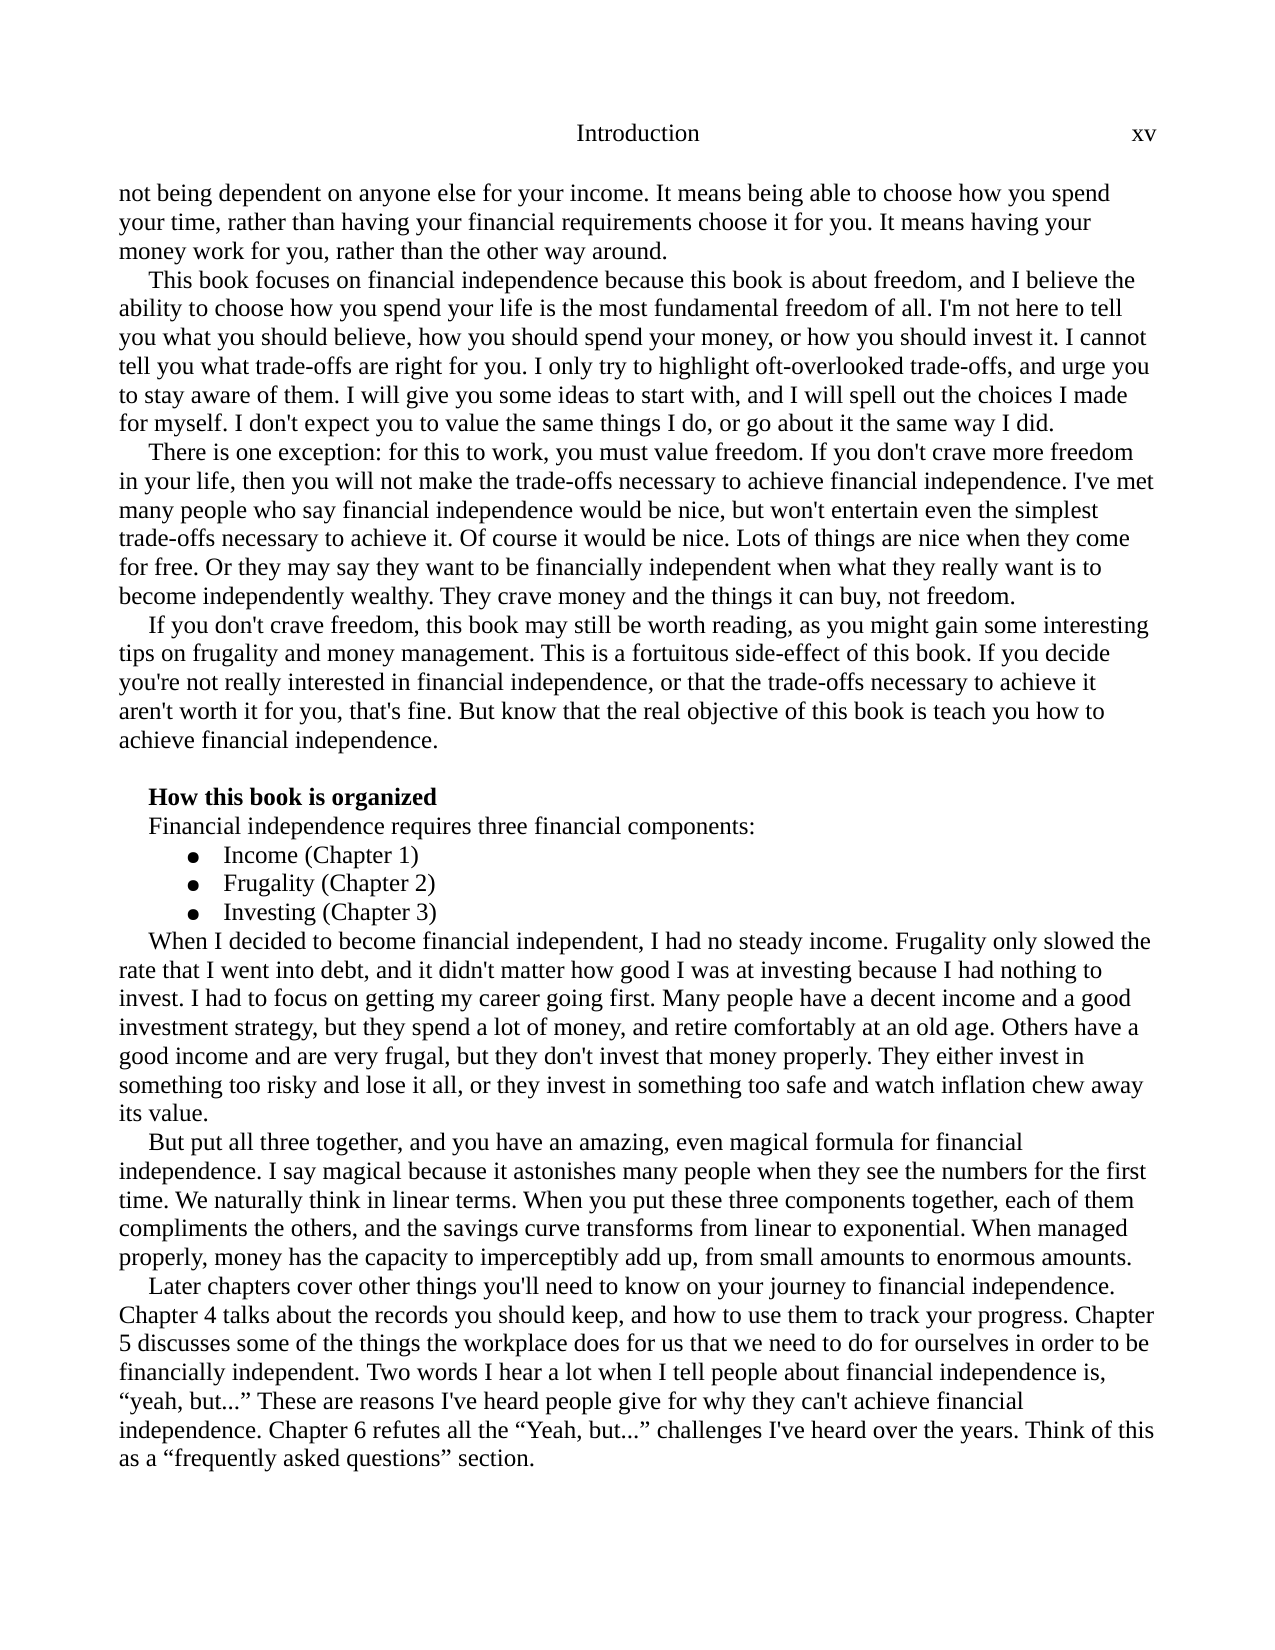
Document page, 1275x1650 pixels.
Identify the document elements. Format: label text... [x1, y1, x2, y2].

text not being dependent on anyone else for your income. It means being able to choose how you spend your time, rather than having your financial requirements choose it for you. It means having your money work for you, rather than the other way around. [118, 178, 1156, 265]
text This book focuses on financial independence because this book is about freedom, and I believe the ability to choose how you spend your life is the most fundamental freedom of all. I'm not here to tell you what you should believe, how you should spend your money, or how you should invest it. I cannot tell you what trade-offs are right for you. I only try to highlight oft-overlooked trade-offs, and urge you to stay aware of them. I will give you some ideas to start with, and I will spell out the choices I made for myself. I don't expect you to value the same things I do, or go about it the same way I did. [118, 265, 1156, 437]
list Frugality (Chapter 2) [156, 868, 1156, 897]
text But put all three together, and you have an amazing, even magical formula for financial independence. I say magical because it astonishes many people when they see the numbers for the first time. We naturally think in linear terms. When you put these three components together, each of them compliments the others, and the savings curve transforms from linear to exponential. When managed properly, money has the capacity to imperceptibly add up, from small amounts to enormous amounts. [118, 1127, 1156, 1271]
text How this book is organized [118, 782, 1156, 811]
list Investing (Chapter 3) [156, 897, 1156, 926]
text If you don't crave freedom, this book may still be worth reading, as you might gain some interesting tips on frugality and money management. This is a fortuitous side-effect of this book. If you decide you're not really interested in financial independence, or that the trade-offs necessary to achieve it aren't worth it for you, that's fine. But know that the real objective of this book is teach you how to achieve financial independence. [118, 610, 1156, 753]
text Later chapters cover other things you'll need to know on your journey to financial independence. Chapter 4 talks about the records you should keep, and how to use them to track your progress. Chapter 5 discusses some of the things the workplace does for us that we need to do for ourselves in order to be financially independent. Two words I hear a lot when I tell people about financial independence is, “yeah, but...” These are reasons I've heard people give for why they can't achieve financial independence. Chapter 6 refutes all the “Yeah, but...” challenges I've heard over the years. Think of this as a “frequently asked questions” section. [118, 1271, 1156, 1472]
text When I decided to become financial independent, I had no steady income. Frugality only slowed the rate that I went into debt, and it didn't matter how good I was at investing because I had nothing to invest. I had to focus on getting my career going first. Many people have a decent income and a good investment strategy, but they spend a lot of money, and retire comfortably at an old age. Others have a good income and are very frugal, but they don't invest that money properly. They either invest in something too risky and lose it all, or they invest in something too safe and watch inflation chew away its value. [118, 926, 1156, 1127]
text Financial independence requires three financial components: [118, 811, 1156, 840]
list Income (Chapter 1) [156, 840, 1156, 868]
text There is one exception: for this to work, you must value freedom. If you don't crave more freedom in your life, then you will not make the trade-offs necessary to achieve financial independence. I've met many people who say financial independence would be nice, but won't entertain even the simplest trade-offs necessary to achieve it. Of course it would be nice. Lots of things are nice when they come for free. Or they may say they want to be financially independent when what they really want is to become independently wealthy. They crave money and the things it can buy, not freedom. [118, 437, 1156, 610]
